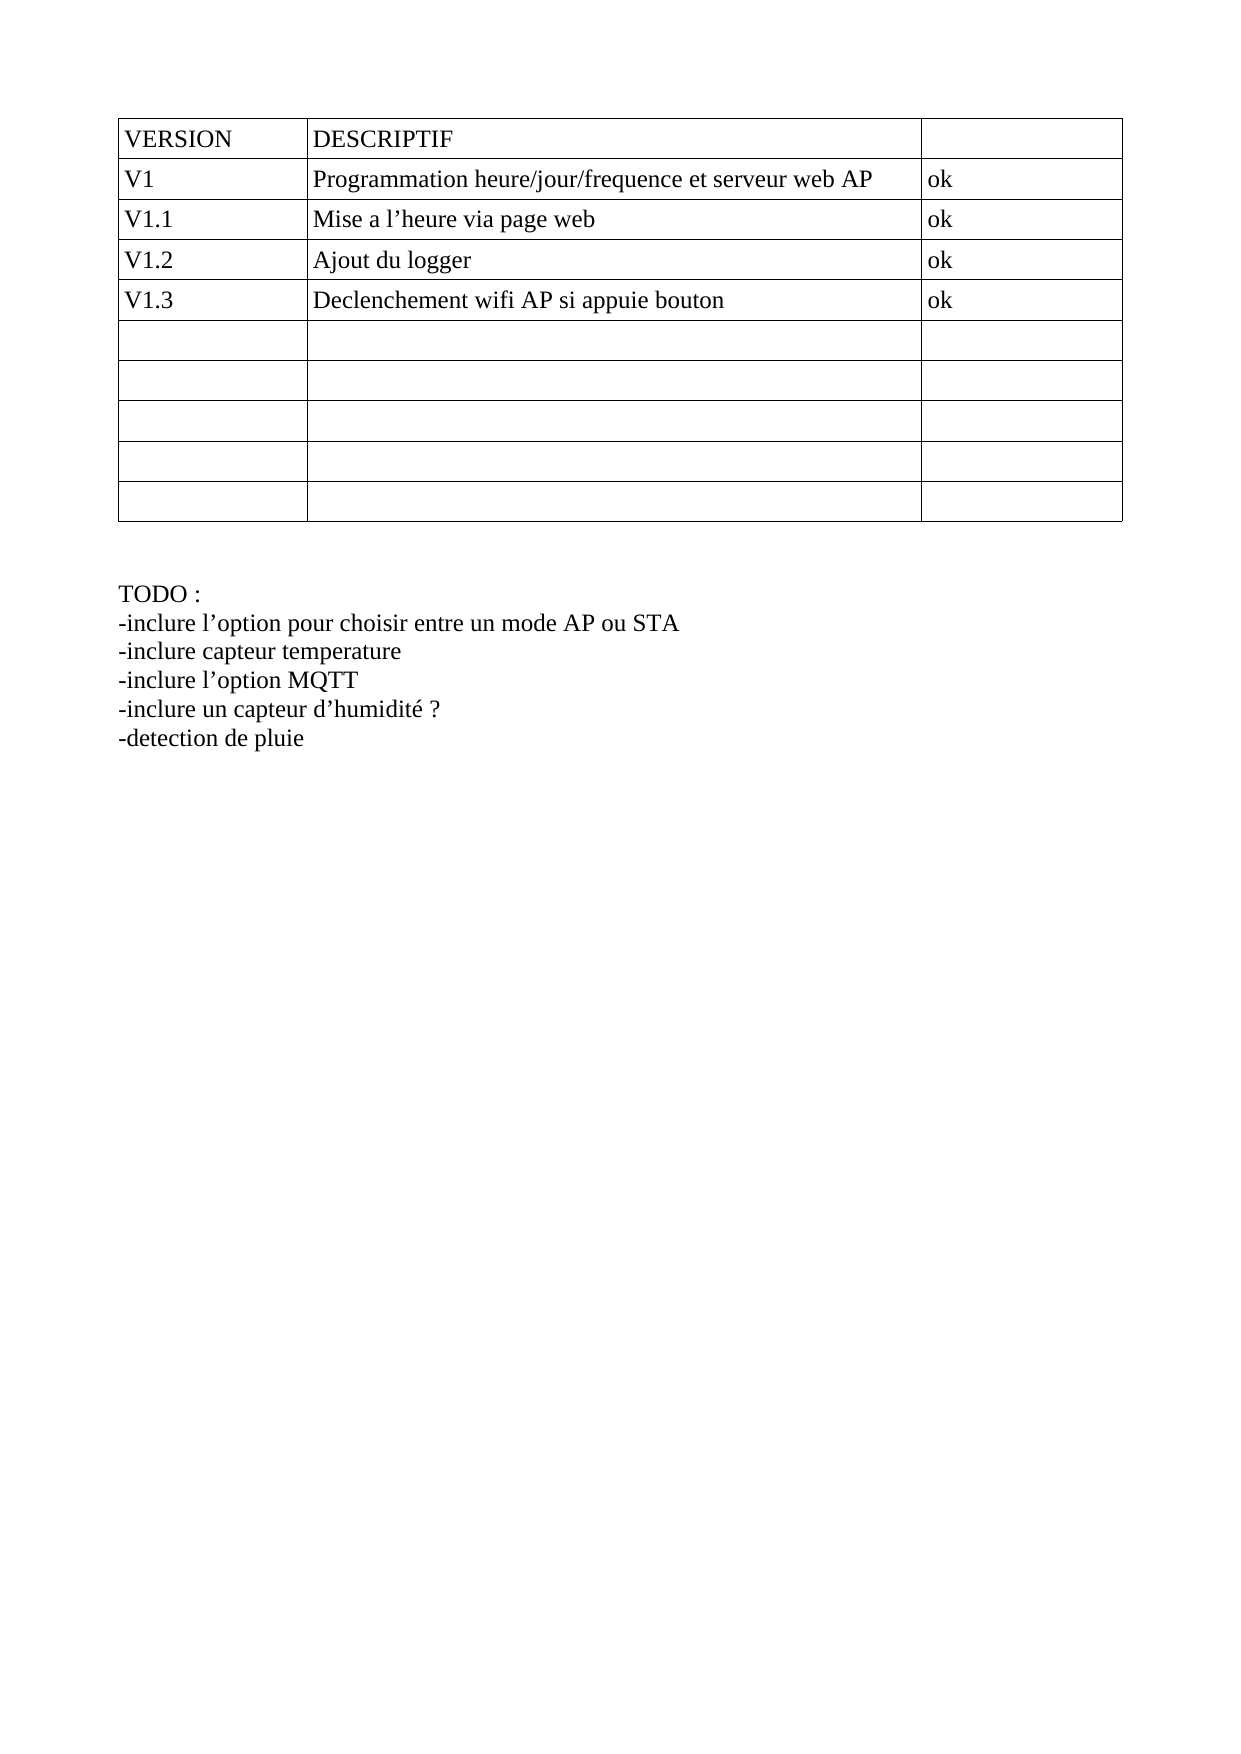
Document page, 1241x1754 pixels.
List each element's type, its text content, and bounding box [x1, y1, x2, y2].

table_cell [308, 442, 921, 481]
table_cell [308, 361, 921, 400]
table_cell [308, 321, 921, 360]
table_cell ok [922, 280, 1122, 320]
table_cell V1.2 [119, 240, 307, 279]
table_header [922, 119, 1122, 158]
text -inclure l’option MQTT [118, 665, 1122, 694]
table_cell [308, 482, 921, 521]
text -inclure capteur temperature [118, 636, 1122, 665]
text TODO : [118, 579, 1122, 608]
table_cell V1 [119, 159, 307, 199]
table_cell [308, 401, 921, 441]
table_cell V1.1 [119, 200, 307, 239]
table_cell [922, 482, 1122, 521]
table_cell [922, 361, 1122, 400]
table_cell [922, 321, 1122, 360]
text -inclure l’option pour choisir entre un mode AP ou STA [118, 608, 1122, 636]
table_header DESCRIPTIF [308, 119, 921, 158]
table_cell Mise a l’heure via page web [308, 200, 921, 239]
text -inclure un capteur d’humidité ? [118, 694, 1122, 723]
table_cell ok [922, 159, 1122, 199]
table_cell [119, 442, 307, 481]
table_cell [922, 401, 1122, 441]
table_cell [119, 361, 307, 400]
table_header VERSION [119, 119, 307, 158]
table_cell Programmation heure/jour/frequence et serveur web AP [308, 159, 921, 199]
table_cell [922, 442, 1122, 481]
table_cell ok [922, 240, 1122, 279]
table_cell Declenchement wifi AP si appuie bouton [308, 280, 921, 320]
table_cell [119, 321, 307, 360]
text -detection de pluie [118, 723, 1122, 751]
table_cell [119, 482, 307, 521]
table_cell Ajout du logger [308, 240, 921, 279]
table_cell [119, 401, 307, 441]
table_cell V1.3 [119, 280, 307, 320]
table_cell ok [922, 200, 1122, 239]
